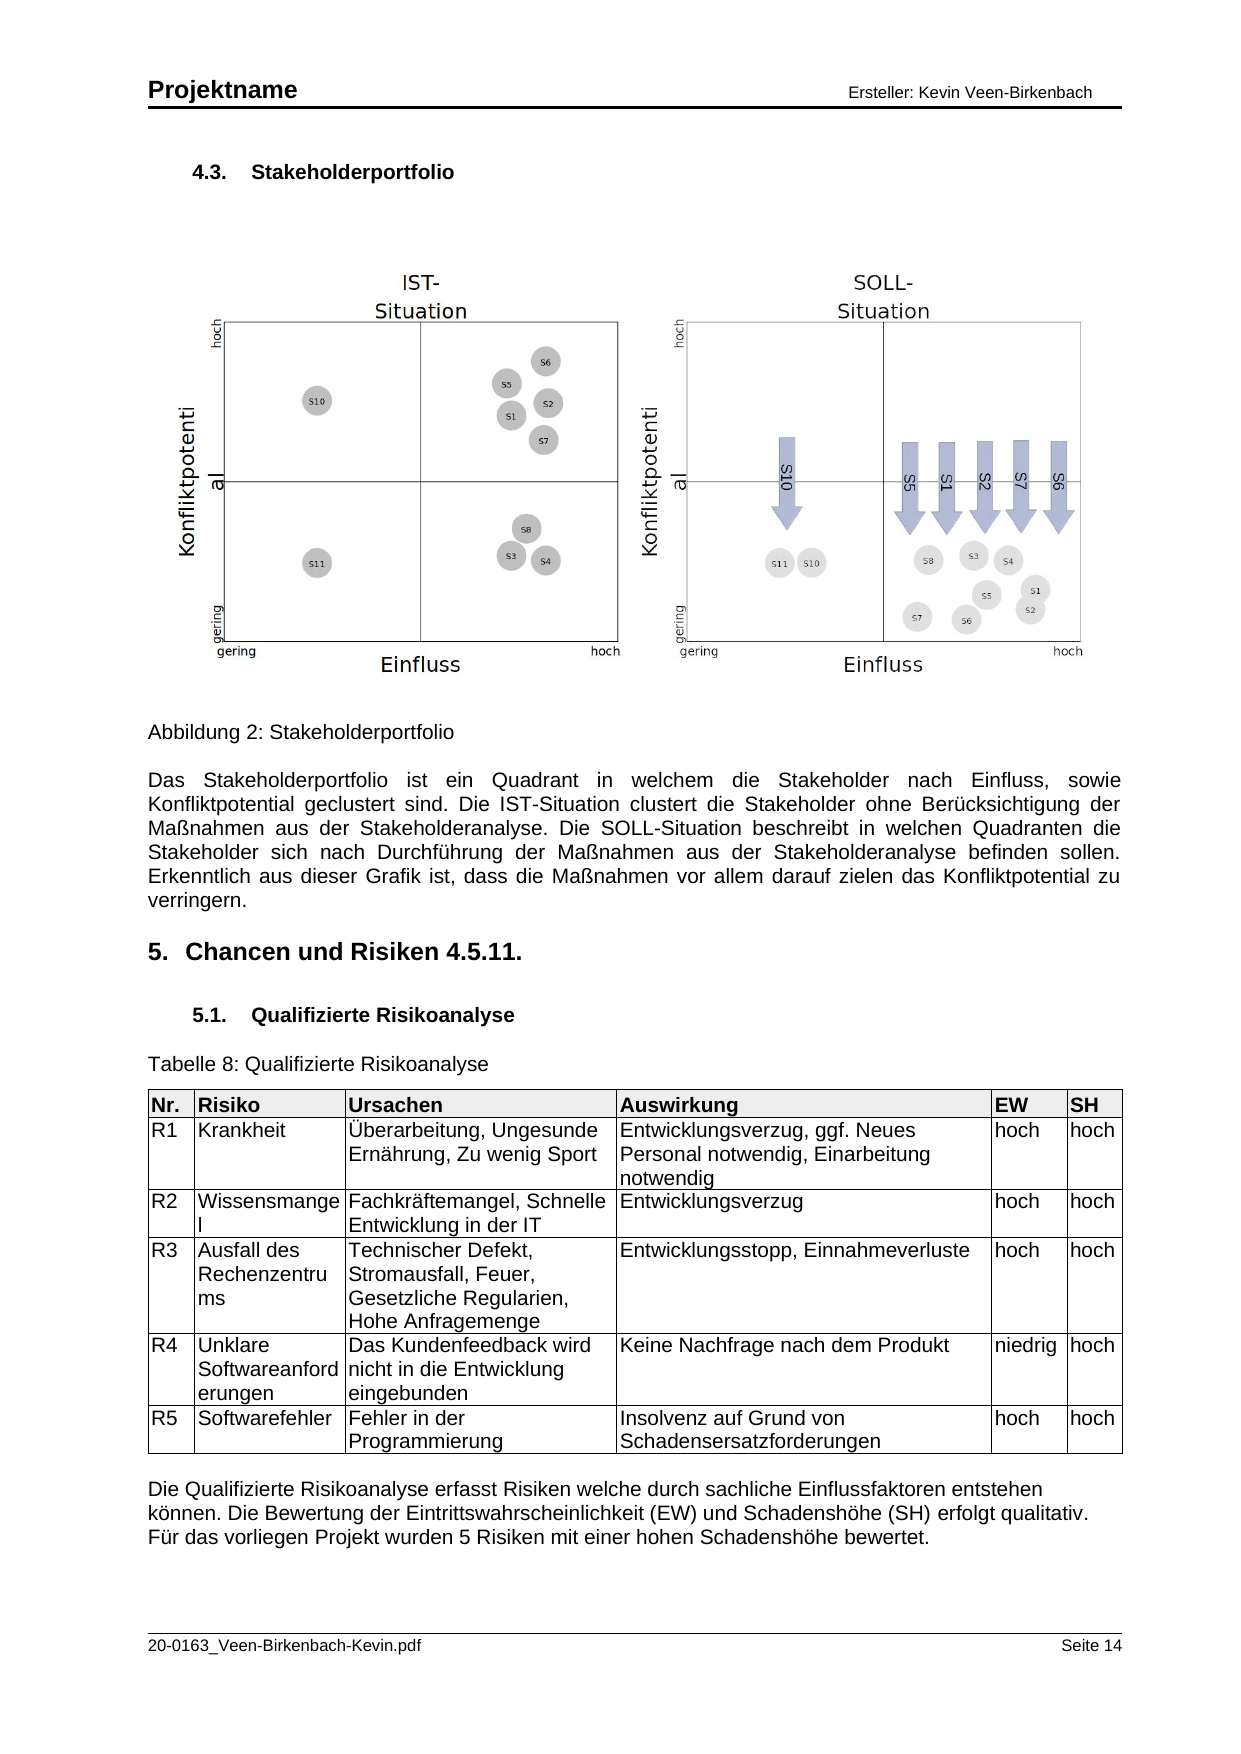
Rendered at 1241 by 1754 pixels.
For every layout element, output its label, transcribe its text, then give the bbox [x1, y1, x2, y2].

table_cell Krankheit [195, 1118, 345, 1189]
table_cell R4 [149, 1334, 194, 1405]
table_cell R2 [149, 1190, 194, 1237]
table_cell Insolvenz auf Grund von Schadensersatzforderungen [617, 1406, 991, 1453]
table_cell hoch [992, 1406, 1067, 1453]
table_header Ursachen [346, 1090, 616, 1117]
table_header SH [1068, 1090, 1122, 1117]
table_cell Technischer Defekt, Stromausfall, Feuer, Gesetzliche Regularien, Hohe Anfragemenge [346, 1238, 616, 1333]
subtitle Chancen und Risiken 4.5.11. [148, 937, 1122, 966]
table_cell Das Kundenfeedback wird nicht in die Entwicklung eingebunden [346, 1334, 616, 1405]
table_cell Entwicklungsverzug, ggf. Neues Personal notwendig, Einarbeitung notwendig [617, 1118, 991, 1189]
text Tabelle 8: Qualifizierte Risikoanalyse [148, 1052, 1122, 1076]
table_cell hoch [1068, 1118, 1122, 1189]
table_cell Entwicklungsstopp, Einnahmeverluste [617, 1238, 991, 1333]
table_cell hoch [1068, 1190, 1122, 1237]
table_cell hoch [992, 1118, 1067, 1189]
table_cell Unklare Softwareanforderungen [195, 1334, 345, 1405]
table_cell Überarbeitung, Ungesunde Ernährung, Zu wenig Sport [346, 1118, 616, 1189]
text Die Qualifizierte Risikoanalyse erfasst Risiken welche durch sachliche Einflussfaktoren entstehen können. Die Bewertung der Eintrittswahrscheinlichkeit (EW) und Schadenshöhe (SH) erfolgt qualitativ. Für das vorliegen Projekt wurden 5 Risiken mit einer hohen Schadenshöhe bewertet. [148, 1477, 1122, 1549]
table_cell hoch [1068, 1238, 1122, 1333]
table_cell Entwicklungsverzug [617, 1190, 991, 1237]
table_header Nr. [149, 1090, 194, 1117]
text Das Stakeholderportfolio ist ein Quadrant in welchem die Stakeholder nach Einfluss, sowie Konfliktpotential geclustert sind. Die IST-Situation clustert die Stakeholder ohne Berücksichtigung der Maßnahmen aus der Stakeholderanalyse. Die SOLL-Situation beschreibt in welchen Quadranten die Stakeholder sich nach Durchführung der Maßnahmen aus der Stakeholderanalyse befinden sollen. Erkenntlich aus dieser Grafik ist, dass die Maßnahmen vor allem darauf zielen das Konfliktpotential zu verringern. [148, 768, 1122, 912]
table_cell Fehler in der Programmierung [346, 1406, 616, 1453]
text Abbildung 2: Stakeholderportfolio [148, 721, 1122, 744]
table_cell Keine Nachfrage nach dem Produkt [617, 1334, 991, 1405]
table_cell R1 [149, 1118, 194, 1189]
table_header Risiko [195, 1090, 345, 1117]
subtitle Qualifizierte Risikoanalyse [192, 1003, 1122, 1027]
table_cell R5 [149, 1406, 194, 1453]
table_header Auswirkung [617, 1090, 991, 1117]
table_cell Softwarefehler [195, 1406, 345, 1453]
picture [147, 233, 1123, 721]
table_cell niedrig [992, 1334, 1067, 1405]
table_cell Wissensmangel [195, 1190, 345, 1237]
table_cell hoch [992, 1238, 1067, 1333]
table_cell hoch [1068, 1334, 1122, 1405]
table_cell Fachkräftemangel, Schnelle Entwicklung in der IT [346, 1190, 616, 1237]
subtitle Stakeholderportfolio [192, 160, 1122, 184]
table_cell R3 [149, 1238, 194, 1333]
table_cell hoch [992, 1190, 1067, 1237]
table_cell Ausfall des Rechenzentrums [195, 1238, 345, 1333]
table_header EW [992, 1090, 1067, 1117]
table_cell hoch [1068, 1406, 1122, 1453]
